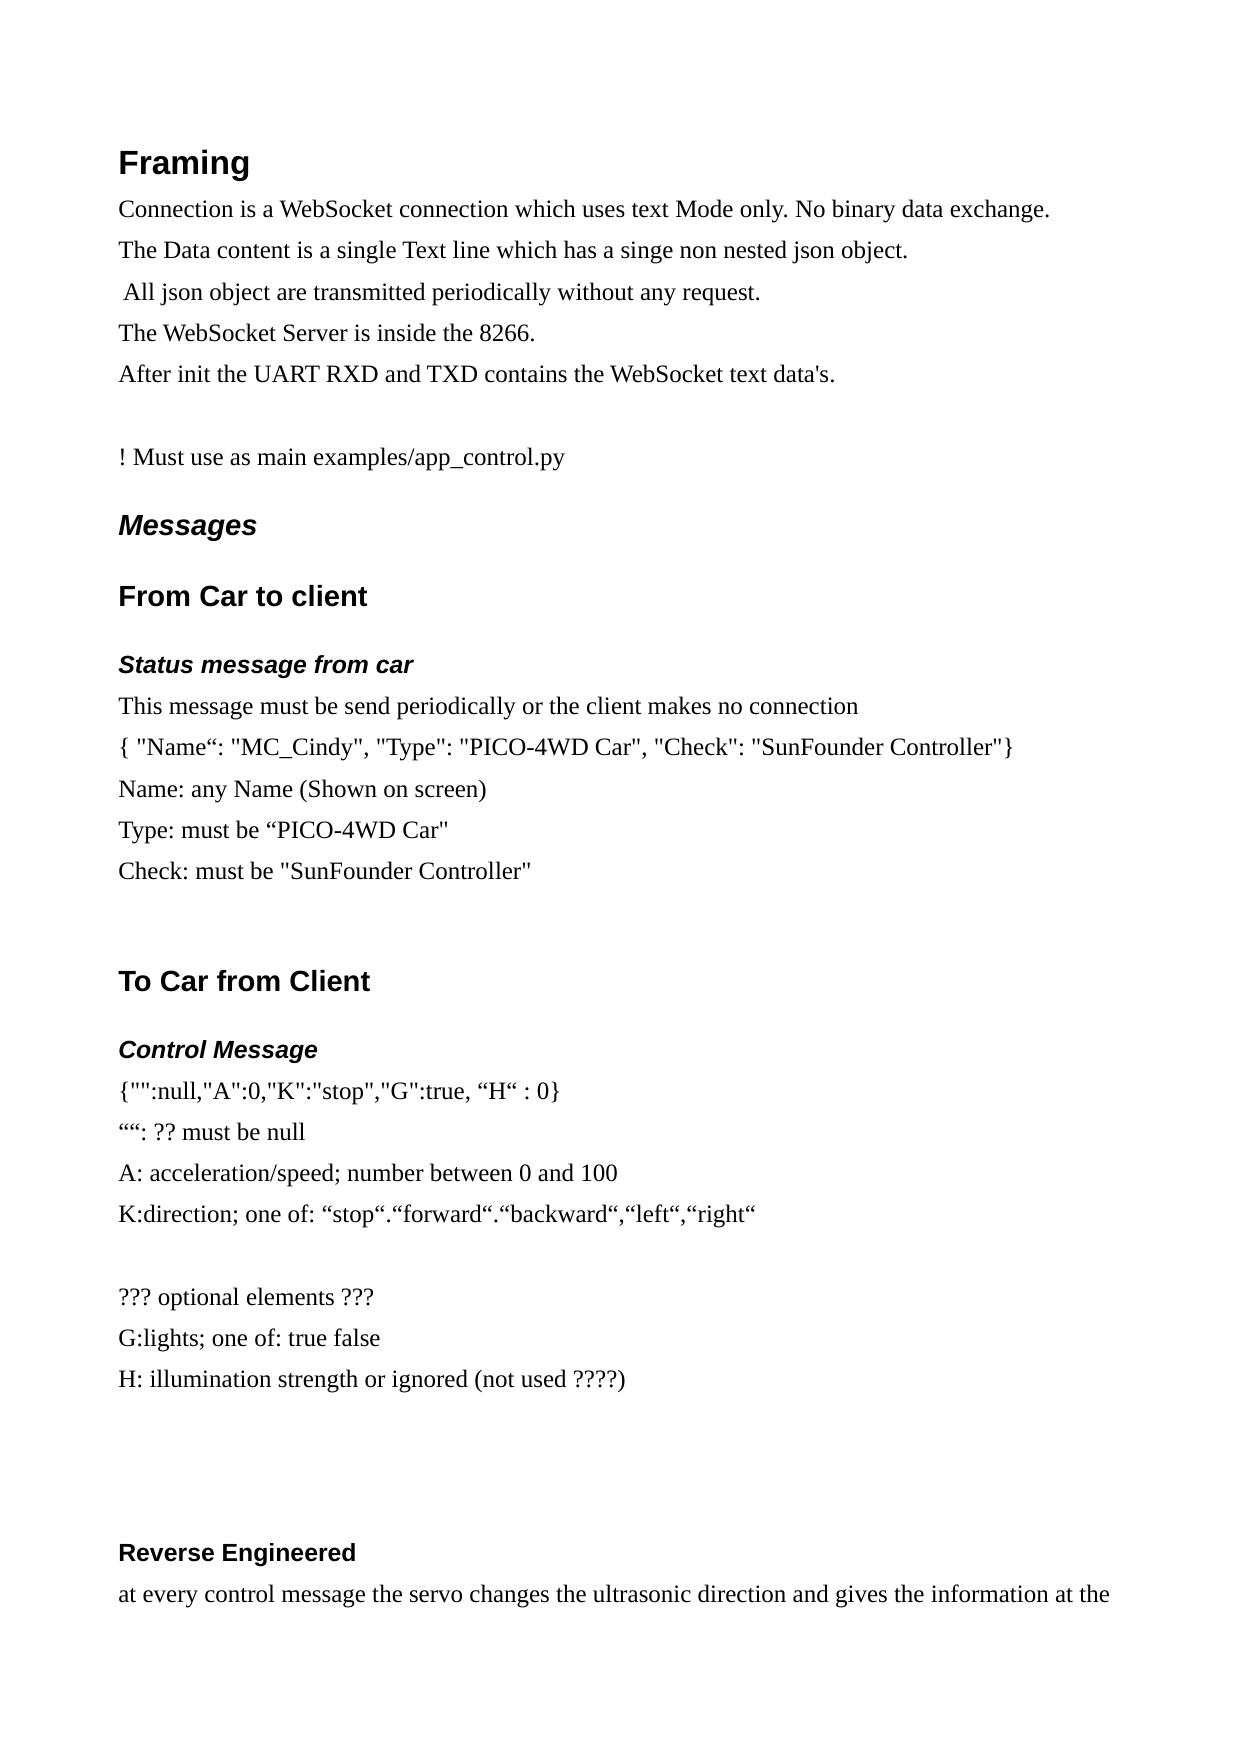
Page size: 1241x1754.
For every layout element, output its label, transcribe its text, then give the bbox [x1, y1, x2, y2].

subtitle Status message from car [118, 650, 1122, 679]
text Check: must be "SunFounder Controller" [118, 856, 1122, 885]
subtitle Messages [118, 508, 1122, 542]
text A: acceleration/speed; number between 0 and 100 [118, 1158, 1122, 1187]
text K:direction; one of: “stop“.“forward“.“backward“,“left“,“right“ [118, 1199, 1122, 1228]
text G:lights; one of: true false [118, 1323, 1122, 1352]
text ! Must use as main examples/app_control.py [118, 442, 1122, 471]
subtitle To Car from Client [118, 964, 1122, 997]
subtitle Reverse Engineered [118, 1538, 1122, 1567]
text Name: any Name (Shown on screen) [118, 774, 1122, 802]
text Type: must be “PICO-4WD Car" [118, 815, 1122, 844]
text The Data content is a single Text line which has a singe non nested json object. [118, 236, 1122, 264]
text ““: ?? must be null [118, 1117, 1122, 1146]
subtitle Framing [118, 143, 1122, 182]
text All json object are transmitted periodically without any request. [118, 277, 1122, 306]
subtitle From Car to client [118, 579, 1122, 613]
subtitle Control Message [118, 1035, 1122, 1063]
text After init the UART RXD and TXD contains the WebSocket text data's. [118, 359, 1122, 388]
text This message must be send periodically or the client makes no connection [118, 691, 1122, 720]
text ??? optional elements ??? [118, 1282, 1122, 1311]
text H: illumination strength or ignored (not used ????) [118, 1364, 1122, 1393]
text Connection is a WebSocket connection which uses text Mode only. No binary data exchange. [118, 194, 1122, 223]
text {"":null,"A":0,"K":"stop","G":true, “H“ : 0} [118, 1076, 1122, 1104]
text { "Name“: "MC_Cindy", "Type": "PICO-4WD Car", "Check": "SunFounder Controller"} [118, 732, 1122, 761]
text at every control message the servo changes the ultrasonic direction and gives the information at the [118, 1579, 1122, 1608]
text The WebSocket Server is inside the 8266. [118, 318, 1122, 347]
